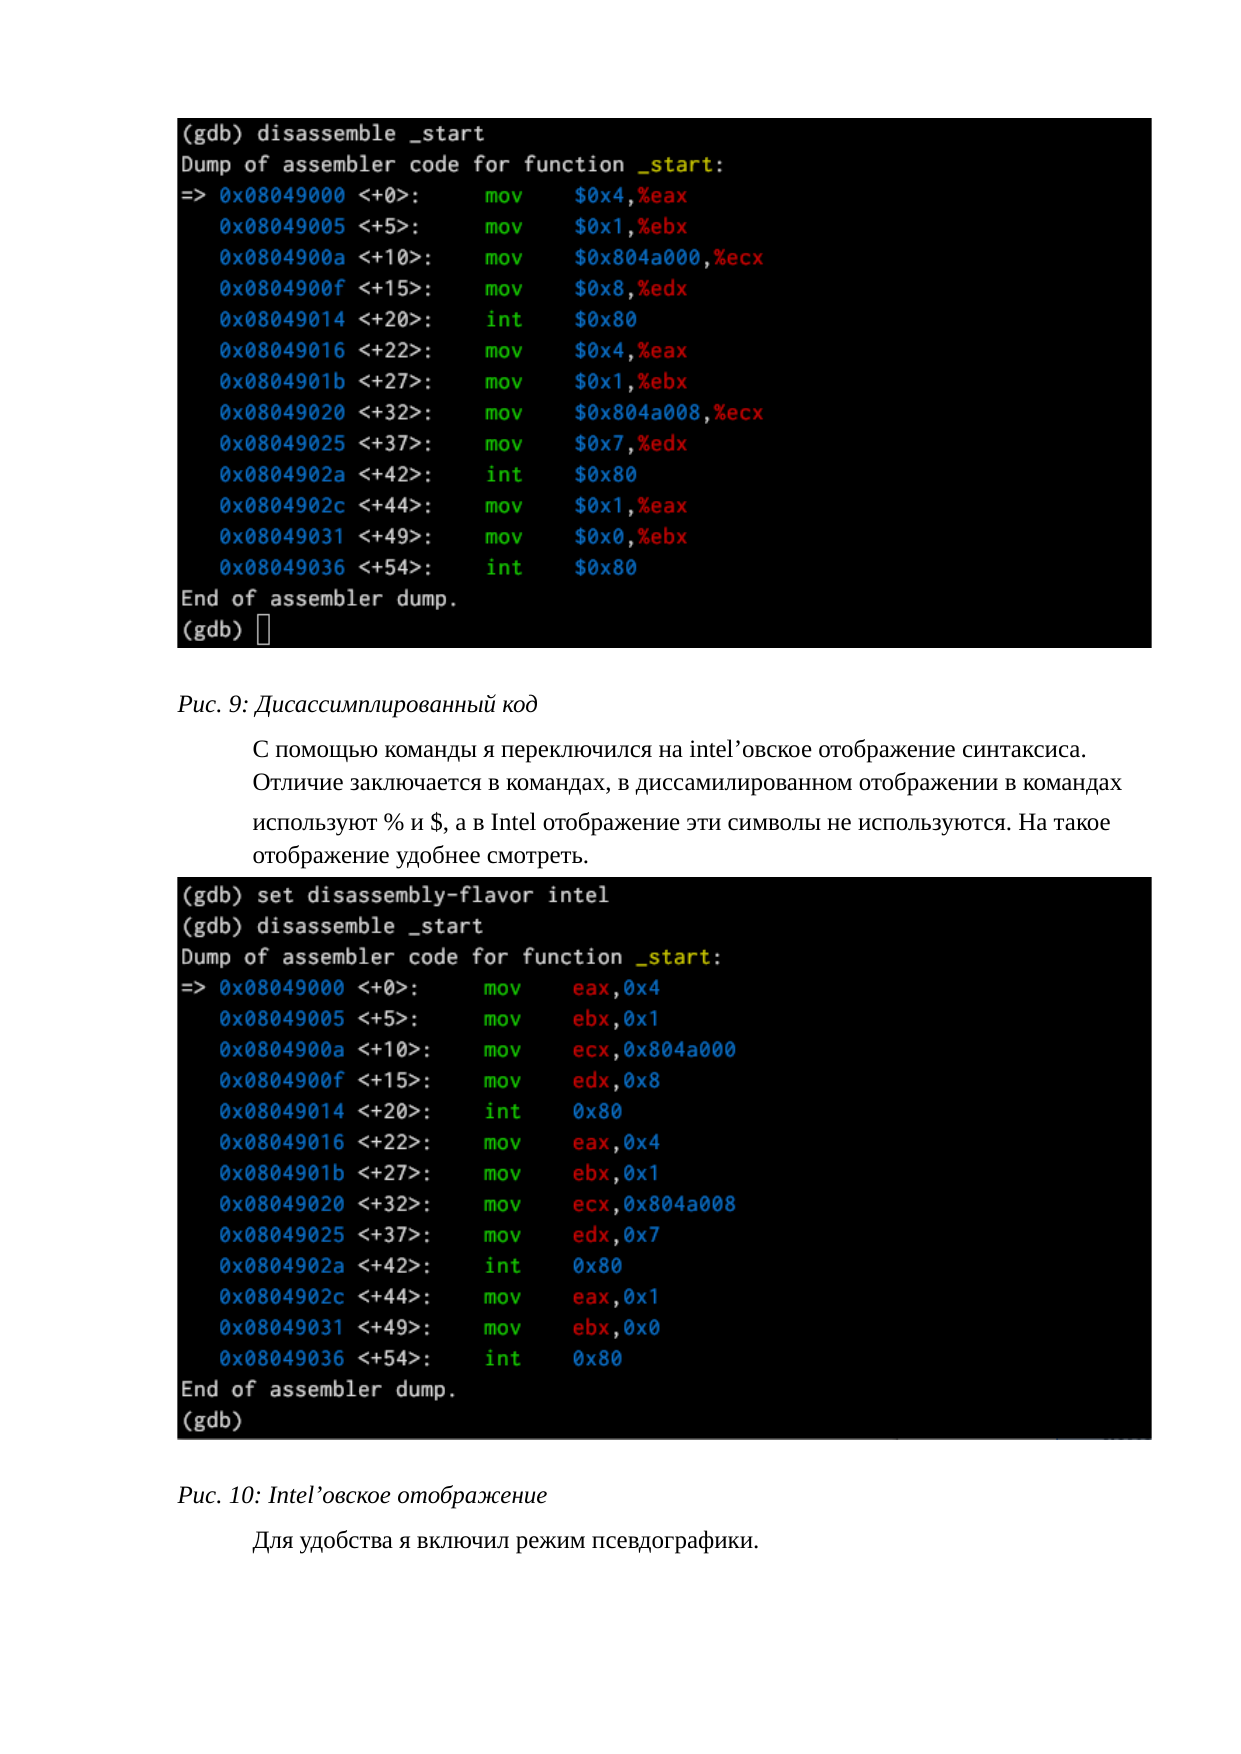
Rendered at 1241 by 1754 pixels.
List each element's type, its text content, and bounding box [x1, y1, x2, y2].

text Рис. 9: Дисассимплированный код [177, 689, 1152, 718]
text Рис. 10: Intel’овское отображение [177, 1481, 1152, 1509]
list Для удобства я включил режим псевдографики. [202, 1526, 1152, 1554]
picture [177, 118, 1152, 648]
list С помощью команды я переключился на intel’овское отображение синтаксиса. Отличие заключается в командах, в диссамилированном отображении в командах [202, 734, 1152, 796]
picture [177, 877, 1152, 1440]
list используют % и $, а в Intel отображение эти символы не используются. На такое отображение удобнее смотреть. [202, 807, 1152, 869]
